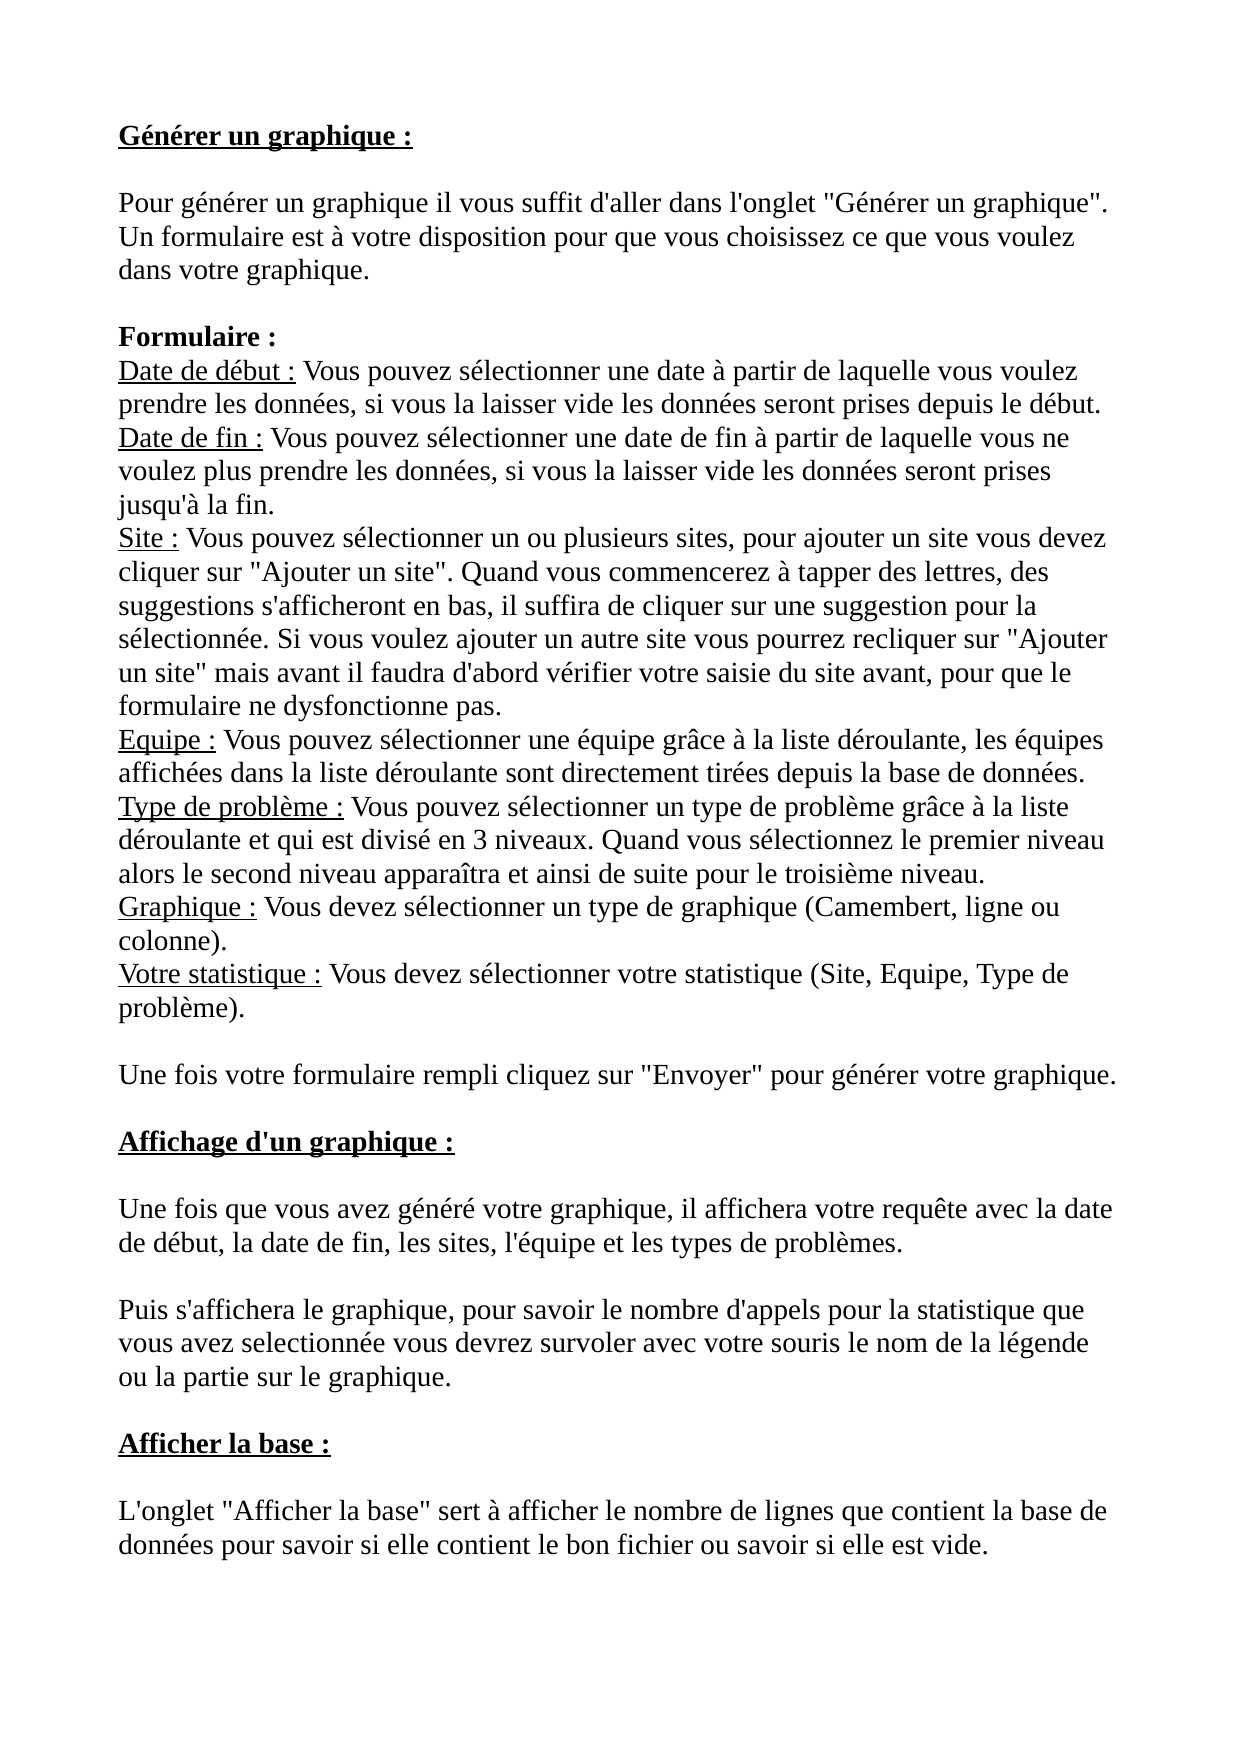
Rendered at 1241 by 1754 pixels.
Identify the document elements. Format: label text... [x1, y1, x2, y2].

text Un formulaire est à votre disposition pour que vous choisissez ce que vous voulez dans votre graphique. [118, 219, 1122, 286]
text Une fois votre formulaire rempli cliquez sur "Envoyer" pour générer votre graphique. [118, 1057, 1122, 1091]
text Date de début : Vous pouvez sélectionner une date à partir de laquelle vous voulez prendre les données, si vous la laisser vide les données seront prises depuis le début. [118, 353, 1122, 420]
text Afficher la base : [118, 1426, 1122, 1460]
text Equipe : Vous pouvez sélectionner une équipe grâce à la liste déroulante, les équipes affichées dans la liste déroulante sont directement tirées depuis la base de données. [118, 722, 1122, 789]
text Pour générer un graphique il vous suffit d'aller dans l'onglet "Générer un graphique". [118, 185, 1122, 219]
text Puis s'affichera le graphique, pour savoir le nombre d'appels pour la statistique que vous avez selectionnée vous devrez survoler avec votre souris le nom de la légende ou la partie sur le graphique. [118, 1292, 1122, 1393]
text Site : Vous pouvez sélectionner un ou plusieurs sites, pour ajouter un site vous devez cliquer sur "Ajouter un site". Quand vous commencerez à tapper des lettres, des suggestions s'afficheront en bas, il suffira de cliquer sur une suggestion pour la sélectionnée. Si vous voulez ajouter un autre site vous pourrez recliquer sur "Ajouter un site" mais avant il faudra d'abord vérifier votre saisie du site avant, pour que le formulaire ne dysfonctionne pas. [118, 521, 1122, 722]
text Graphique : Vous devez sélectionner un type de graphique (Camembert, ligne ou colonne). [118, 889, 1122, 957]
text Formulaire : [118, 319, 1122, 353]
text L'onglet "Afficher la base" sert à afficher le nombre de lignes que contient la base de données pour savoir si elle contient le bon fichier ou savoir si elle est vide. [118, 1493, 1122, 1560]
text Votre statistique : Vous devez sélectionner votre statistique (Site, Equipe, Type de problème). [118, 957, 1122, 1024]
text Générer un graphique : [118, 118, 1122, 152]
text Date de fin : Vous pouvez sélectionner une date de fin à partir de laquelle vous ne voulez plus prendre les données, si vous la laisser vide les données seront prises jusqu'à la fin. [118, 420, 1122, 521]
text Une fois que vous avez généré votre graphique, il affichera votre requête avec la date de début, la date de fin, les sites, l'équipe et les types de problèmes. [118, 1191, 1122, 1258]
text Type de problème : Vous pouvez sélectionner un type de problème grâce à la liste déroulante et qui est divisé en 3 niveaux. Quand vous sélectionnez le premier niveau alors le second niveau apparaîtra et ainsi de suite pour le troisième niveau. [118, 789, 1122, 889]
text Affichage d'un graphique : [118, 1124, 1122, 1158]
